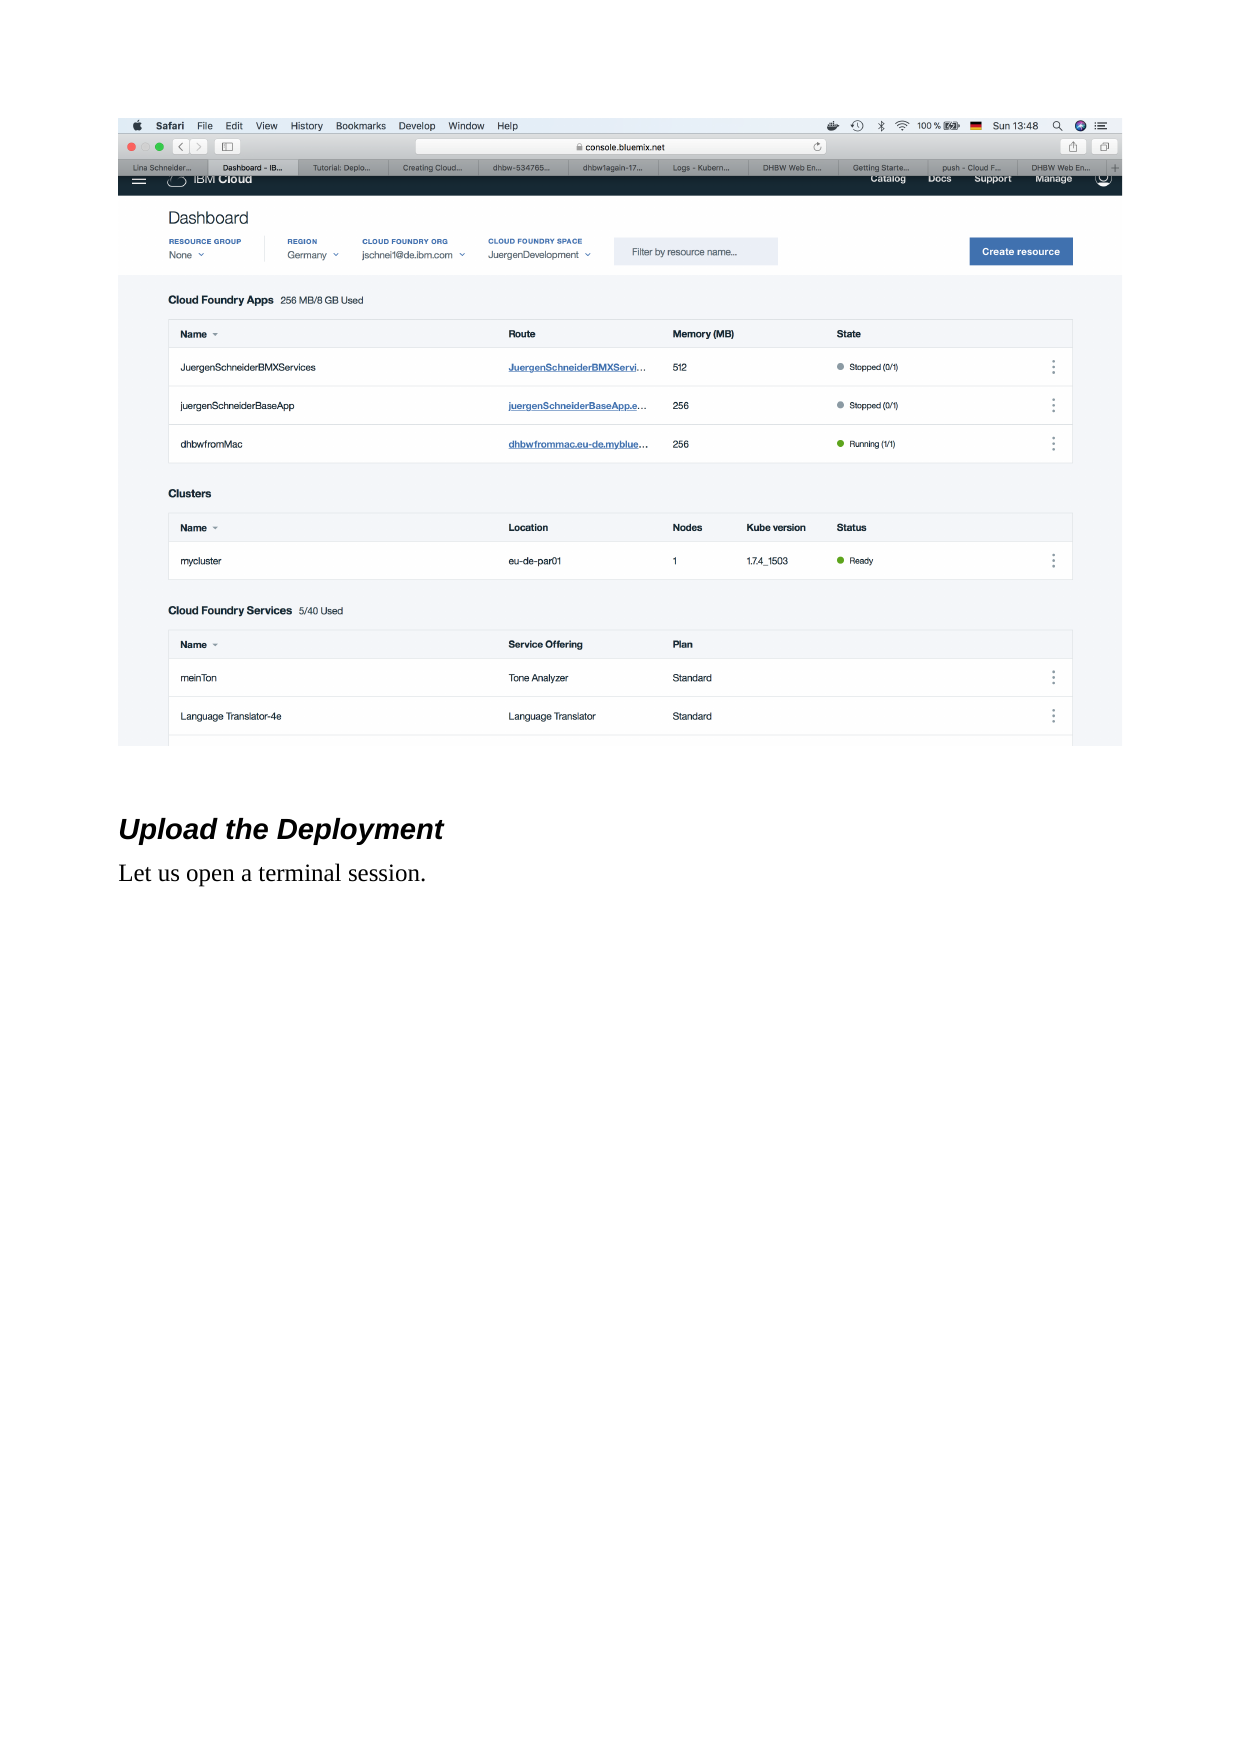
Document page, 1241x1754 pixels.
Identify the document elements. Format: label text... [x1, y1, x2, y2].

text Let us open a terminal session. [118, 858, 1122, 887]
subtitle Upload the Deployment [118, 812, 1122, 845]
picture [118, 118, 1123, 746]
